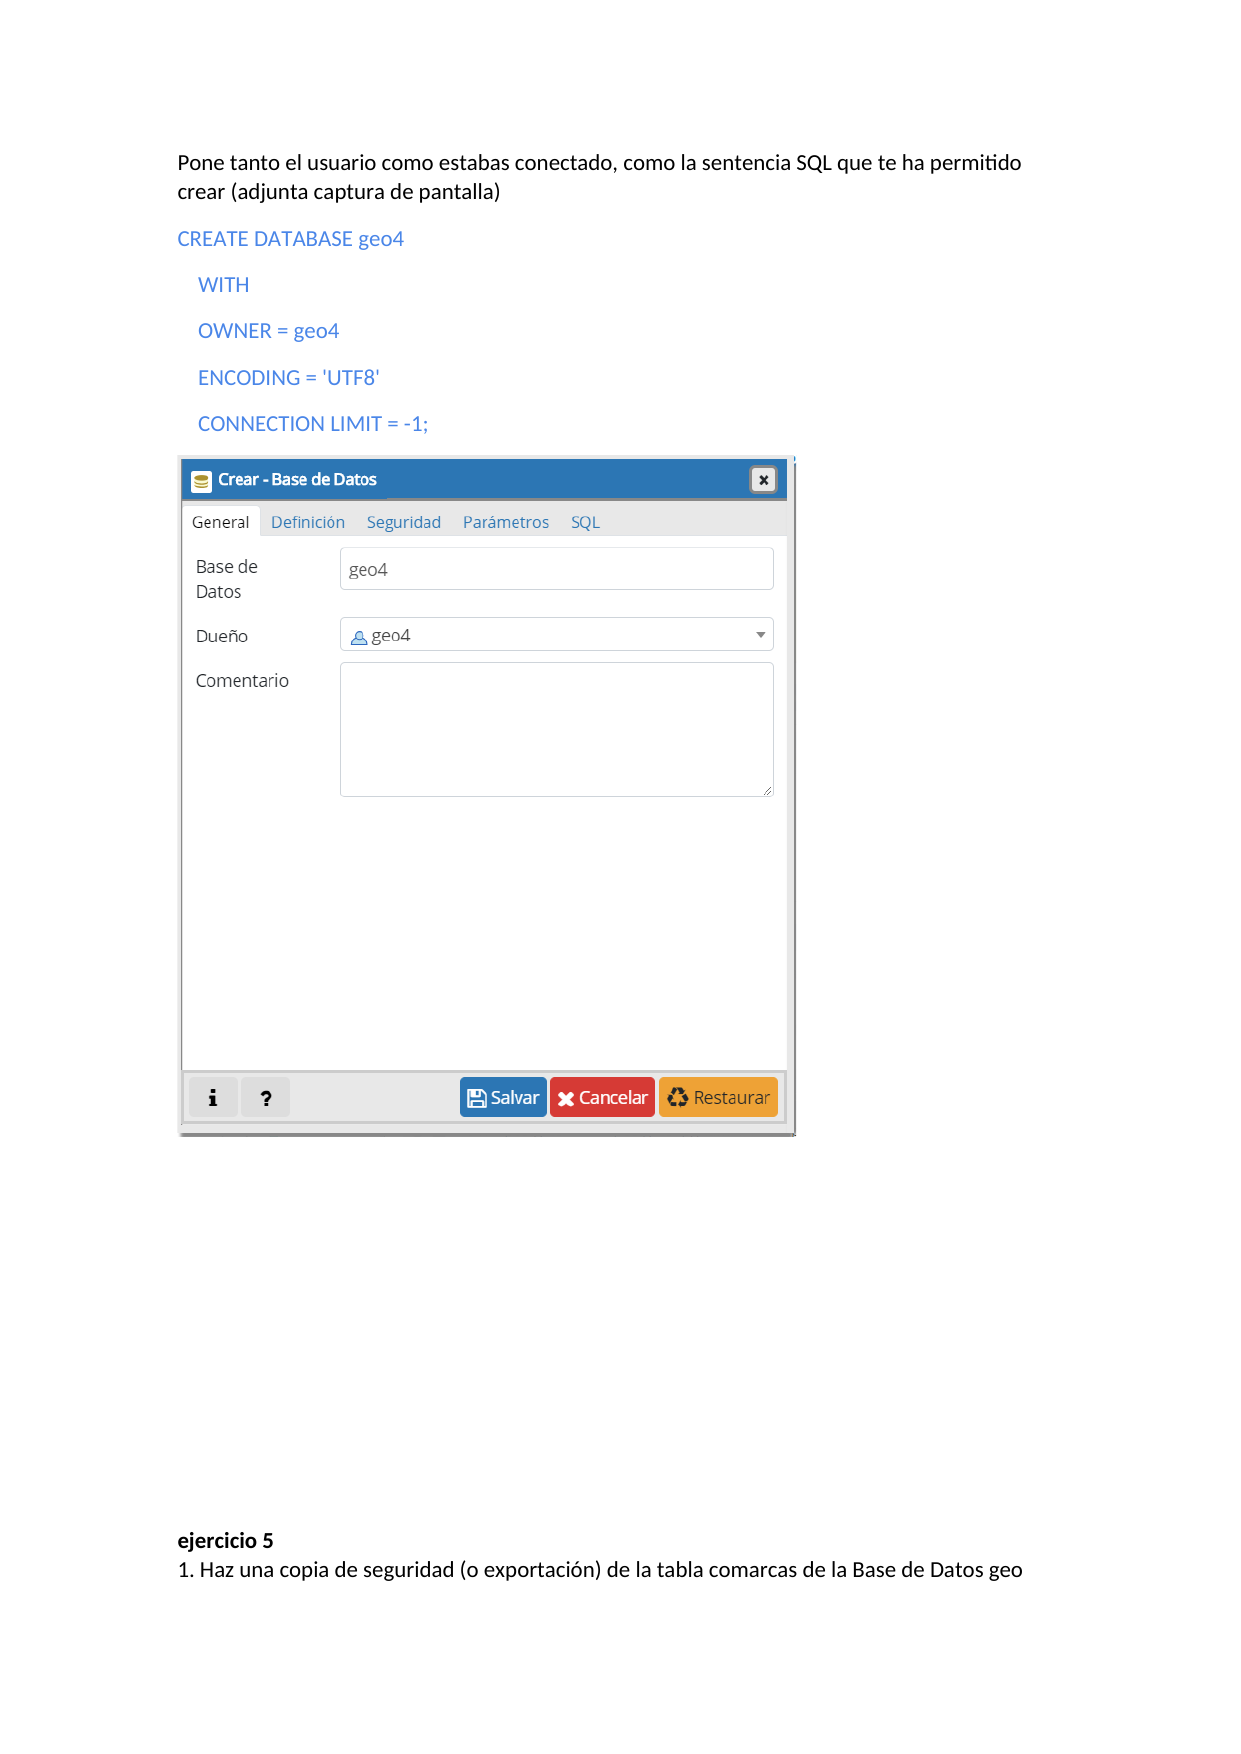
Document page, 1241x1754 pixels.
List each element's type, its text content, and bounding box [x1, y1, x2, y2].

picture [177, 455, 797, 1137]
text CREATE DATABASE geo4 [177, 224, 1063, 252]
text OWNER = geo4 [177, 316, 1063, 344]
text ejercicio 5 1. Haz una copia de seguridad (o exportación) de la tabla comarcas de la Base de Datos geo [177, 1526, 1063, 1583]
text Pone tanto el usuario como estabas conectado, como la sentencia SQL que te ha permitido crear (adjunta captura de pantalla) [177, 148, 1063, 205]
text WITH [177, 270, 1063, 298]
text ENCODING = 'UTF8' [177, 363, 1063, 391]
text CONNECTION LIMIT = -1; [177, 409, 1063, 437]
